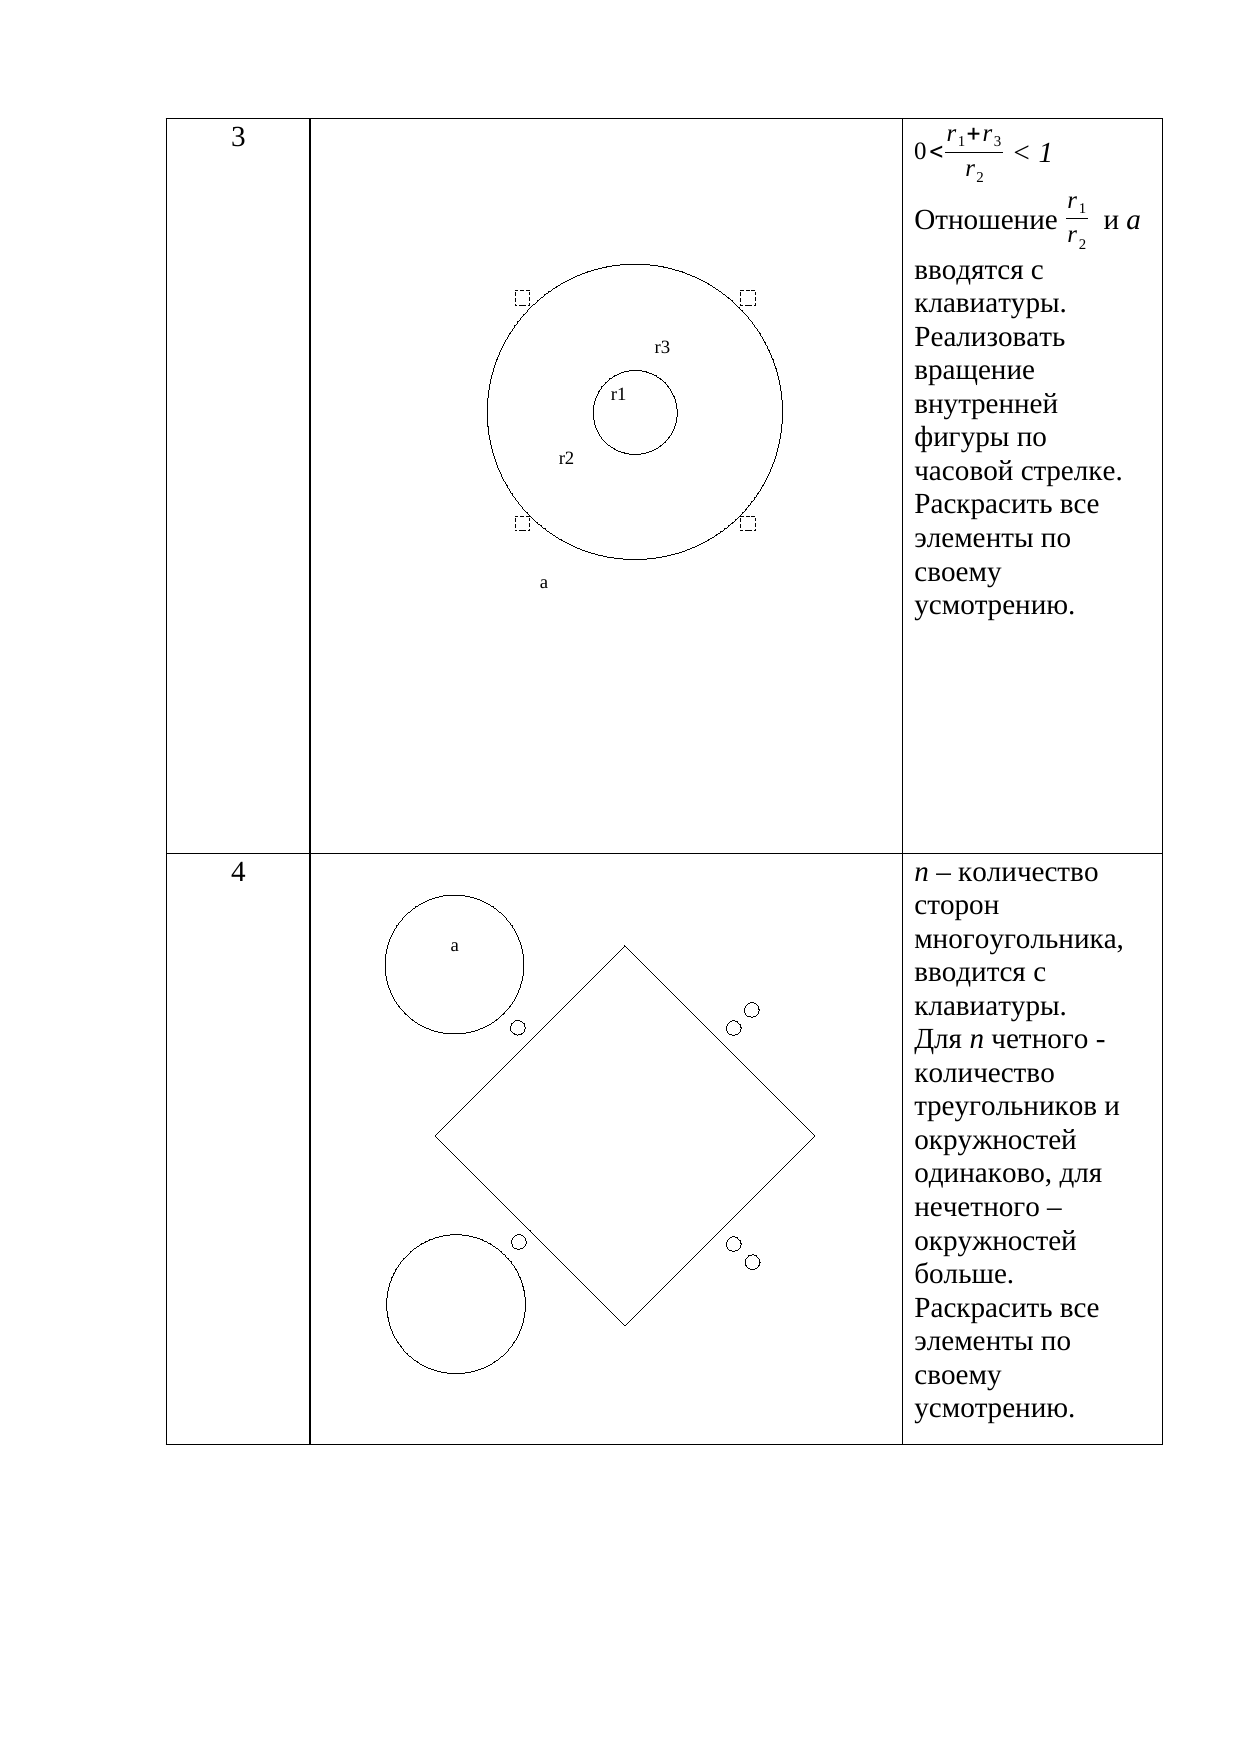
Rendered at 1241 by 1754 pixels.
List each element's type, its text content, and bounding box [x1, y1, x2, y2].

table_cell < 1 Отношение и a вводятся с клавиатуры. Реализовать вращение внутренней фигуры по часовой стрелке. Раскрасить все элементы по своему усмотрению. [903, 119, 1162, 853]
table_cell 3 [167, 119, 309, 853]
table_cell [311, 854, 902, 1444]
table_cell [311, 119, 902, 853]
table_cell n – количество сторон многоугольника, вводится с клавиатуры. Для n четного - количество треугольников и окружностей одинаково, для нечетного – окружностей больше. Раскрасить все элементы по своему усмотрению. [903, 854, 1162, 1444]
table_cell 4 [167, 854, 309, 1444]
